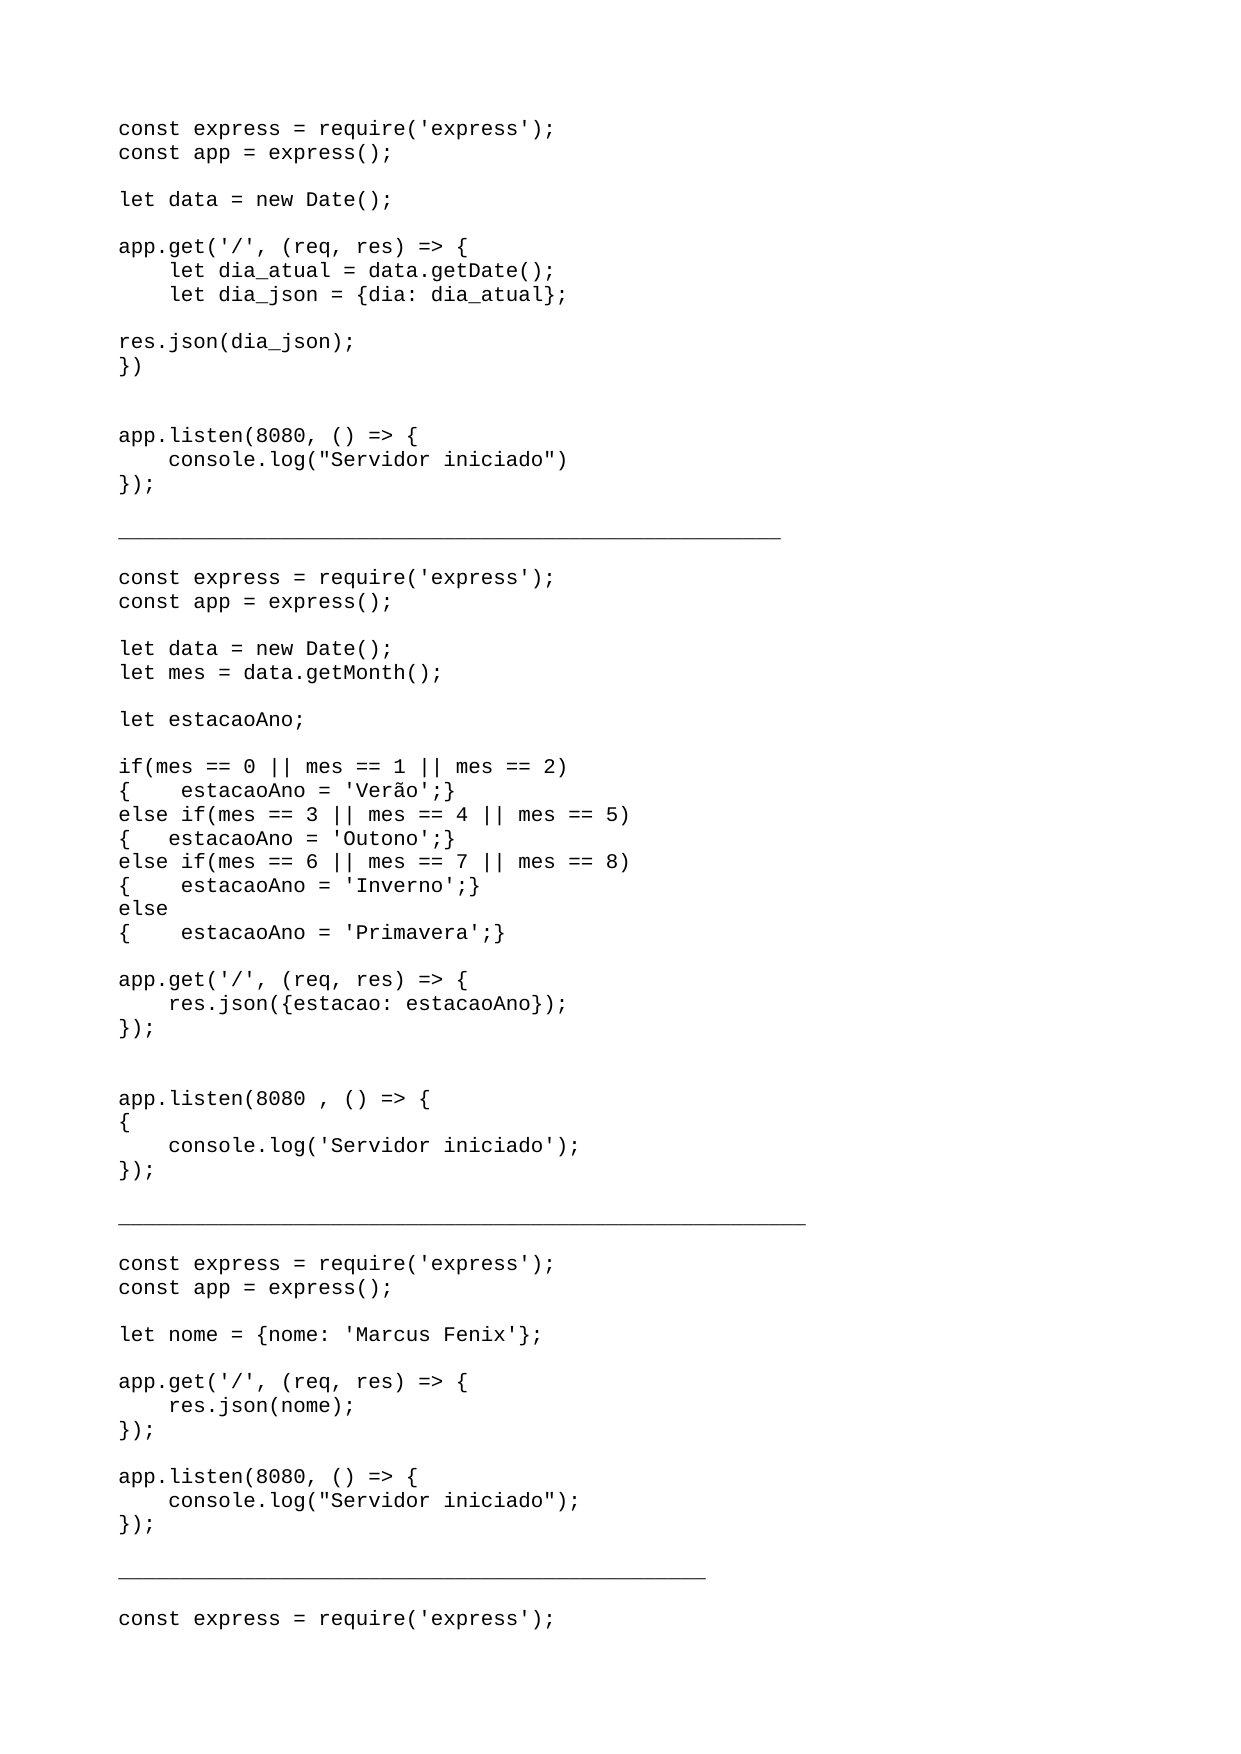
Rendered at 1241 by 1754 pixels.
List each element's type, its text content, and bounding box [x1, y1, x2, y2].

text { estacaoAno = 'Primavera';} [118, 922, 1122, 946]
text app.get('/', (req, res) => { [118, 1371, 1122, 1395]
text if(mes == 0 || mes == 1 || mes == 2) [118, 757, 1122, 780]
text }) [118, 354, 1122, 378]
text }); [118, 1017, 1122, 1040]
text app.listen(8080, () => { [118, 1466, 1122, 1489]
text res.json(nome); [118, 1395, 1122, 1419]
text console.log("Servidor iniciado"); [118, 1489, 1122, 1513]
text res.json(dia_json); [118, 331, 1122, 354]
text app.listen(8080, () => { [118, 426, 1122, 449]
text _______________________________________________________ [118, 1206, 1122, 1229]
text else [118, 898, 1122, 922]
text let data = new Date(); [118, 189, 1122, 213]
text let dia_atual = data.getDate(); [118, 260, 1122, 284]
text console.log("Servidor iniciado") [118, 449, 1122, 473]
text _____________________________________________________ [118, 520, 1122, 544]
text app.get('/', (req, res) => { [118, 236, 1122, 260]
text const app = express(); [118, 591, 1122, 615]
text const express = require('express'); [118, 567, 1122, 591]
text let mes = data.getMonth(); [118, 662, 1122, 686]
text { estacaoAno = 'Verão';} [118, 780, 1122, 804]
text let estacaoAno; [118, 709, 1122, 733]
text }); [118, 1513, 1122, 1537]
text const express = require('express'); [118, 1608, 1122, 1631]
text let nome = {nome: 'Marcus Fenix'}; [118, 1324, 1122, 1348]
text res.json({estacao: estacaoAno}); [118, 993, 1122, 1017]
text const app = express(); [118, 1277, 1122, 1300]
text }); [118, 1419, 1122, 1442]
text }); [118, 473, 1122, 496]
text const express = require('express'); [118, 118, 1122, 142]
text const app = express(); [118, 142, 1122, 165]
text }); [118, 1158, 1122, 1182]
text let dia_json = {dia: dia_atual}; [118, 284, 1122, 307]
text else if(mes == 3 || mes == 4 || mes == 5) [118, 804, 1122, 827]
text app.listen(8080 , () => { [118, 1088, 1122, 1111]
text { estacaoAno = 'Inverno';} [118, 875, 1122, 898]
text { [118, 1111, 1122, 1135]
text let data = new Date(); [118, 638, 1122, 662]
text { estacaoAno = 'Outono';} [118, 827, 1122, 851]
text const express = require('express'); [118, 1253, 1122, 1277]
text else if(mes == 6 || mes == 7 || mes == 8) [118, 851, 1122, 875]
text console.log('Servidor iniciado'); [118, 1135, 1122, 1158]
text app.get('/', (req, res) => { [118, 969, 1122, 993]
text _______________________________________________ [118, 1561, 1122, 1584]
